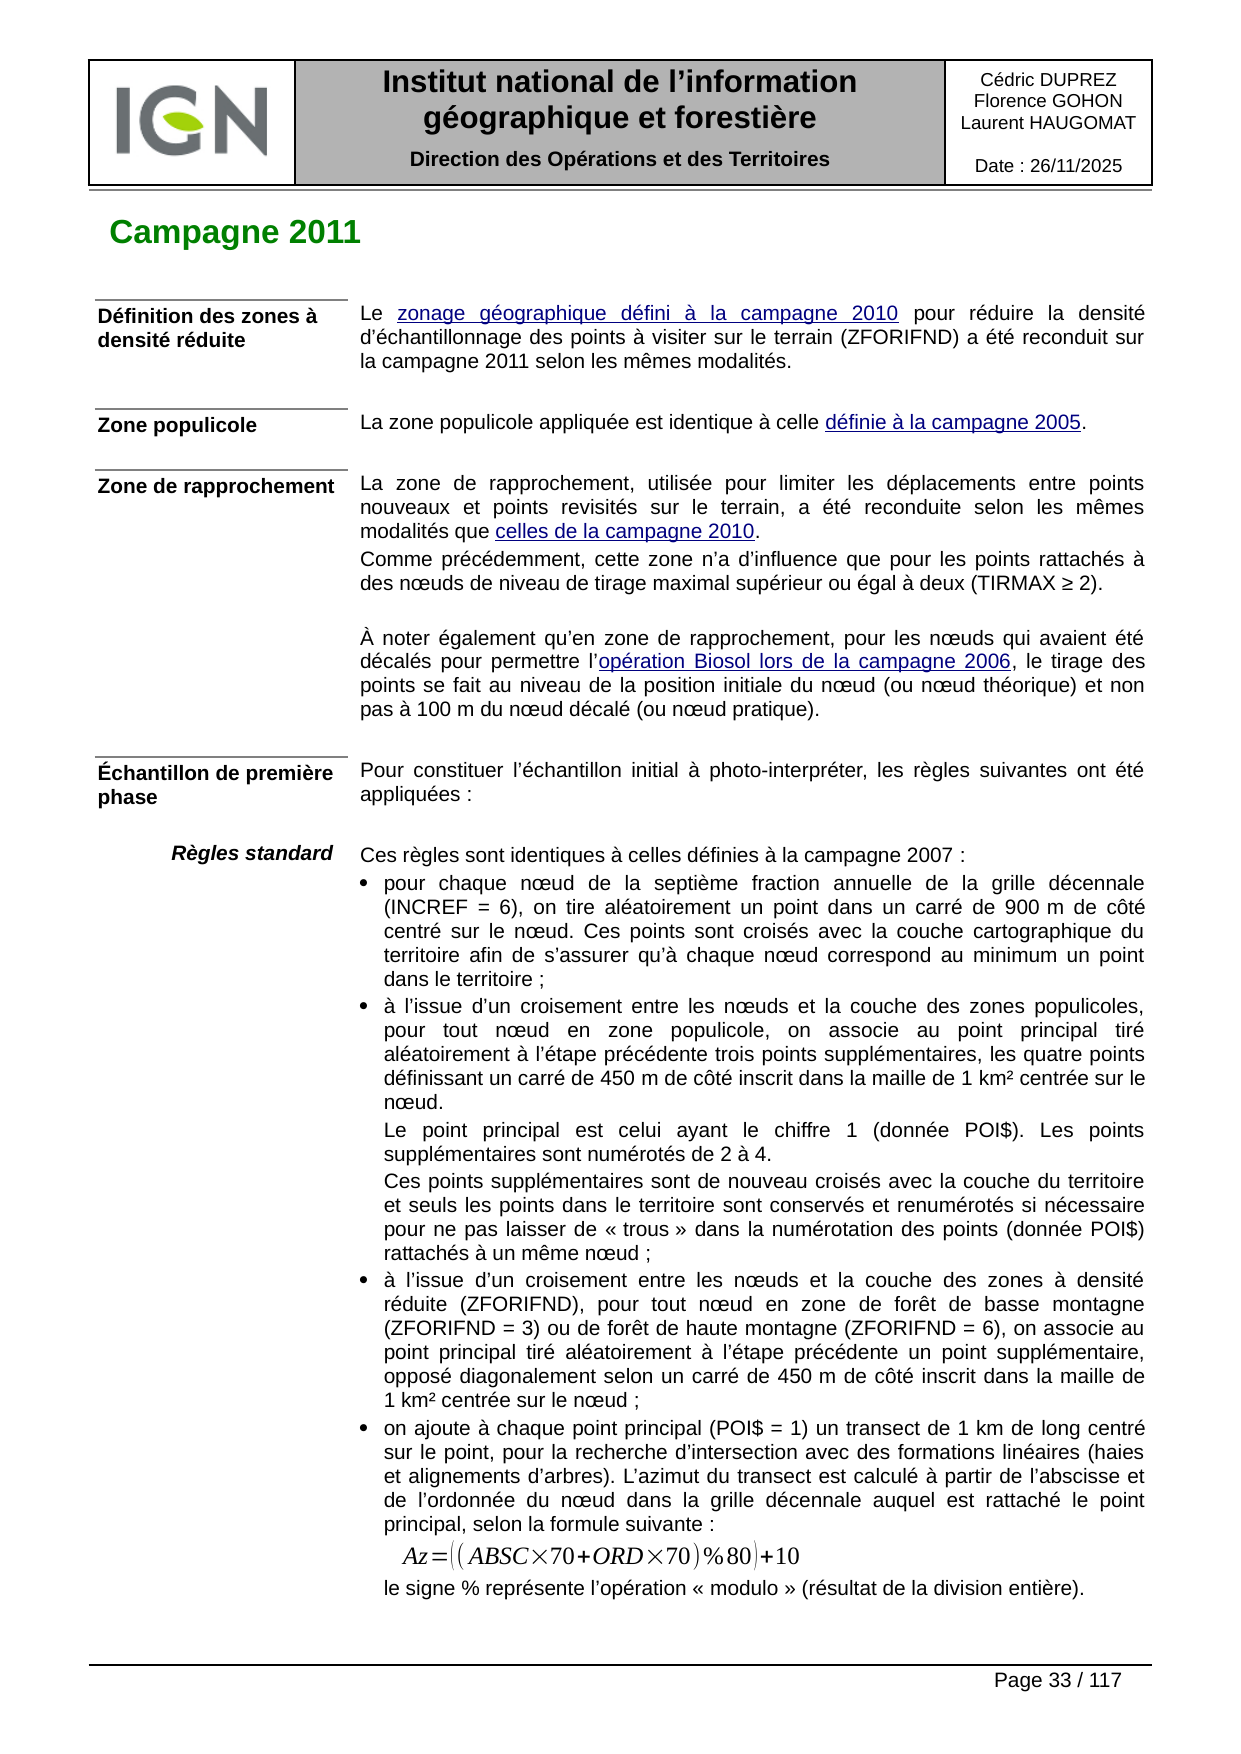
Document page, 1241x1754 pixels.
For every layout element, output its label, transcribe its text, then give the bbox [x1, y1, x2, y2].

subtitle Campagne 2011 [88, 190, 1152, 271]
picture [91, 62, 293, 180]
table_cell Zone populicole [89, 406, 354, 467]
table_header Définition des zones à densité réduite [89, 298, 354, 406]
table_cell Règles standard [89, 840, 354, 1633]
table_cell Zone de rapprochement [89, 468, 354, 754]
table_header Le zonage géographique défini à la campagne 2010 pour réduire la densité d’échantillonnage des points à visiter sur le terrain (ZFORIFND) a été reconduit sur la campagne 2011 selon les mêmes modalités. [354, 298, 1152, 406]
table_cell Pour constituer l’échantillon initial à photo-interpréter, les règles suivantes ont été appliquées : [354, 755, 1152, 839]
table_cell Échantillon de première phase [89, 755, 354, 839]
table_cell La zone populicole appliquée est identique à celle définie à la campagne 2005. [354, 406, 1152, 467]
table_cell La zone de rapprochement, utilisée pour limiter les déplacements entre points nouveaux et points revisités sur le terrain, a été reconduite selon les mêmes modalités que celles de la campagne 2010. Comme précédemment, cette zone n’a d’influence que pour les points rattachés à des nœuds de niveau de tirage maximal supérieur ou égal à deux (TIRMAX ≥ 2). À noter également qu’en zone de rapprochement, pour les nœuds qui avaient été décalés pour permettre l’opération Biosol lors de la campagne 2006, le tirage des points se fait au niveau de la position initiale du nœud (ou nœud théorique) et non pas à 100 m du nœud décalé (ou nœud pratique). [354, 468, 1152, 754]
table_cell Ces règles sont identiques à celles définies à la campagne 2007 : pour chaque nœud de la septième fraction annuelle de la grille décennale (INCREF = 6), on tire aléatoirement un point dans un carré de 900 m de côté centré sur le nœud. Ces points sont croisés avec la couche cartographique du territoire afin de s’assurer qu’à chaque nœud correspond au minimum un point dans le territoire ; à l’issue d’un croisement entre les nœuds et la couche des zones populicoles, pour tout nœud en zone populicole, on associe au point principal tiré aléatoirement à l’étape précédente trois points supplémentaires, les quatre points définissant un carré de 450 m de côté inscrit dans la maille de 1 km² centrée sur le nœud. Le point principal est celui ayant le chiffre 1 (donnée POI$). Les points supplémentaires sont numérotés de 2 à 4. Ces points supplémentaires sont de nouveau croisés avec la couche du territoire et seuls les points dans le territoire sont conservés et renumérotés si nécessaire pour ne pas laisser de « trous » dans la numérotation des points (donnée POI$) rattachés à un même nœud ; à l’issue d’un croisement entre les nœuds et la couche des zones à densité réduite (ZFORIFND), pour tout nœud en zone de forêt de basse montagne (ZFORIFND = 3) ou de forêt de haute montagne (ZFORIFND = 6), on associe au point principal tiré aléatoirement à l’étape précédente un point supplémentaire, opposé diagonalement selon un carré de 450 m de côté inscrit dans la maille de 1 km² centrée sur le nœud ; on ajoute à chaque point principal (POI$ = 1) un transect de 1 km de long centré sur le point, pour la recherche d’intersection avec des formations linéaires (haies et alignements d’arbres). L’azimut du transect est calculé à partir de l’abscisse et de l’ordonnée du nœud dans la grille décennale auquel est rattaché le point principal, selon la formule suivante : le signe % représente l’opération « modulo » (résultat de la division entière). [354, 840, 1152, 1633]
